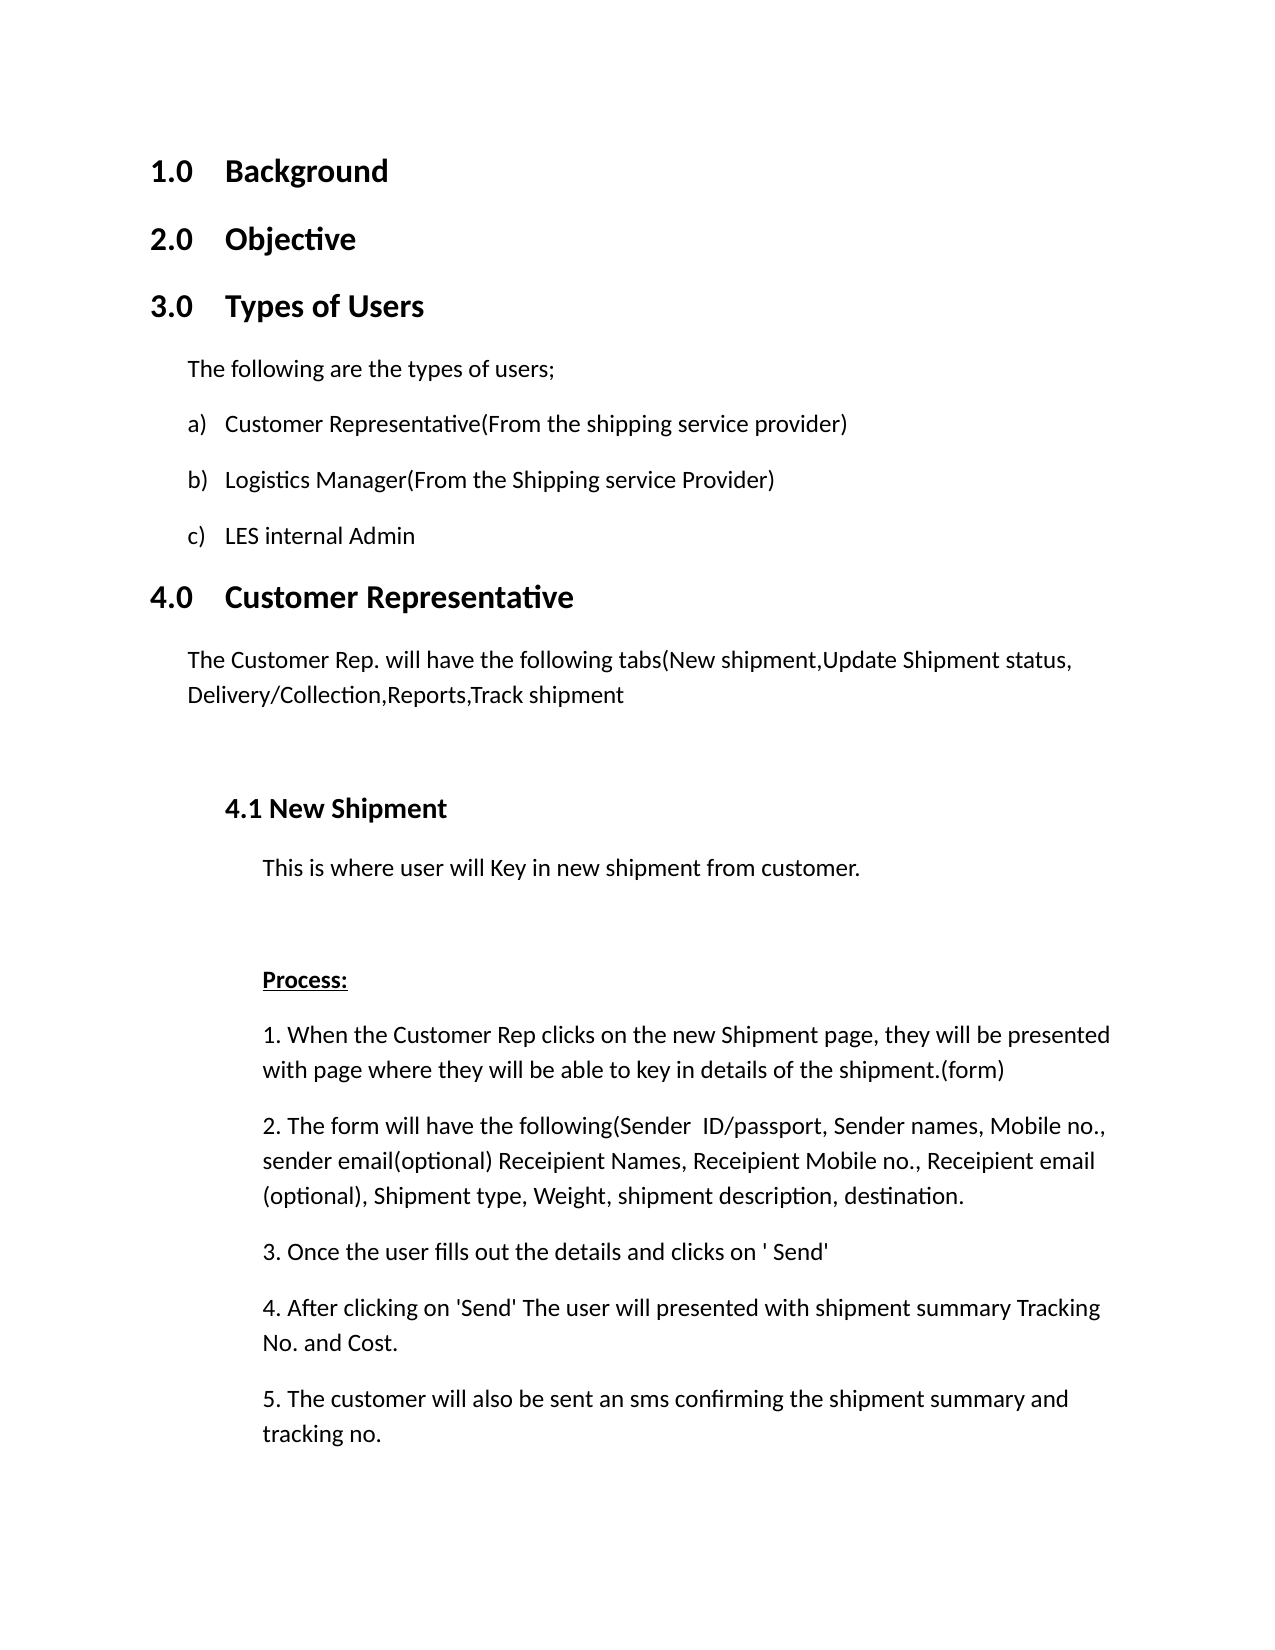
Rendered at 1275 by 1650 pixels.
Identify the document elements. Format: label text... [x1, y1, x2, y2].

list Process: [262, 964, 1125, 994]
list Logistics Manager(From the Shipping service Provider) [187, 464, 1125, 495]
list New Shipment [225, 790, 1125, 826]
list LES internal Admin [187, 520, 1125, 551]
list 5. The customer will also be sent an sms confirming the shipment summary and tracking no. [262, 1383, 1125, 1448]
list The Customer Rep. will have the following tabs(New shipment,Update Shipment status, Delivery/Collection,Reports,Track shipment [187, 644, 1125, 709]
list Customer Representative [150, 576, 1125, 617]
list Background [150, 150, 1125, 191]
list 1. When the Customer Rep clicks on the new Shipment page, they will be presented with page where they will be able to key in details of the shipment.(form) [262, 1020, 1125, 1085]
list 2. The form will have the following(Sender ID/passport, Sender names, Mobile no., sender email(optional) Receipient Names, Receipient Mobile no., Receipient email (optional), Shipment type, Weight, shipment description, destination. [262, 1111, 1125, 1211]
list Types of Users [150, 285, 1125, 326]
list 4. After clicking on 'Send' The user will presented with shipment summary Tracking No. and Cost. [262, 1292, 1125, 1358]
list Customer Representative(From the shipping service provider) [187, 409, 1125, 439]
list This is where user will Key in new shipment from customer. [262, 852, 1125, 883]
list 3. Once the user fills out the details and clicks on ' Send' [262, 1236, 1125, 1267]
list The following are the types of users; [187, 353, 1125, 383]
list Objective [150, 218, 1125, 258]
